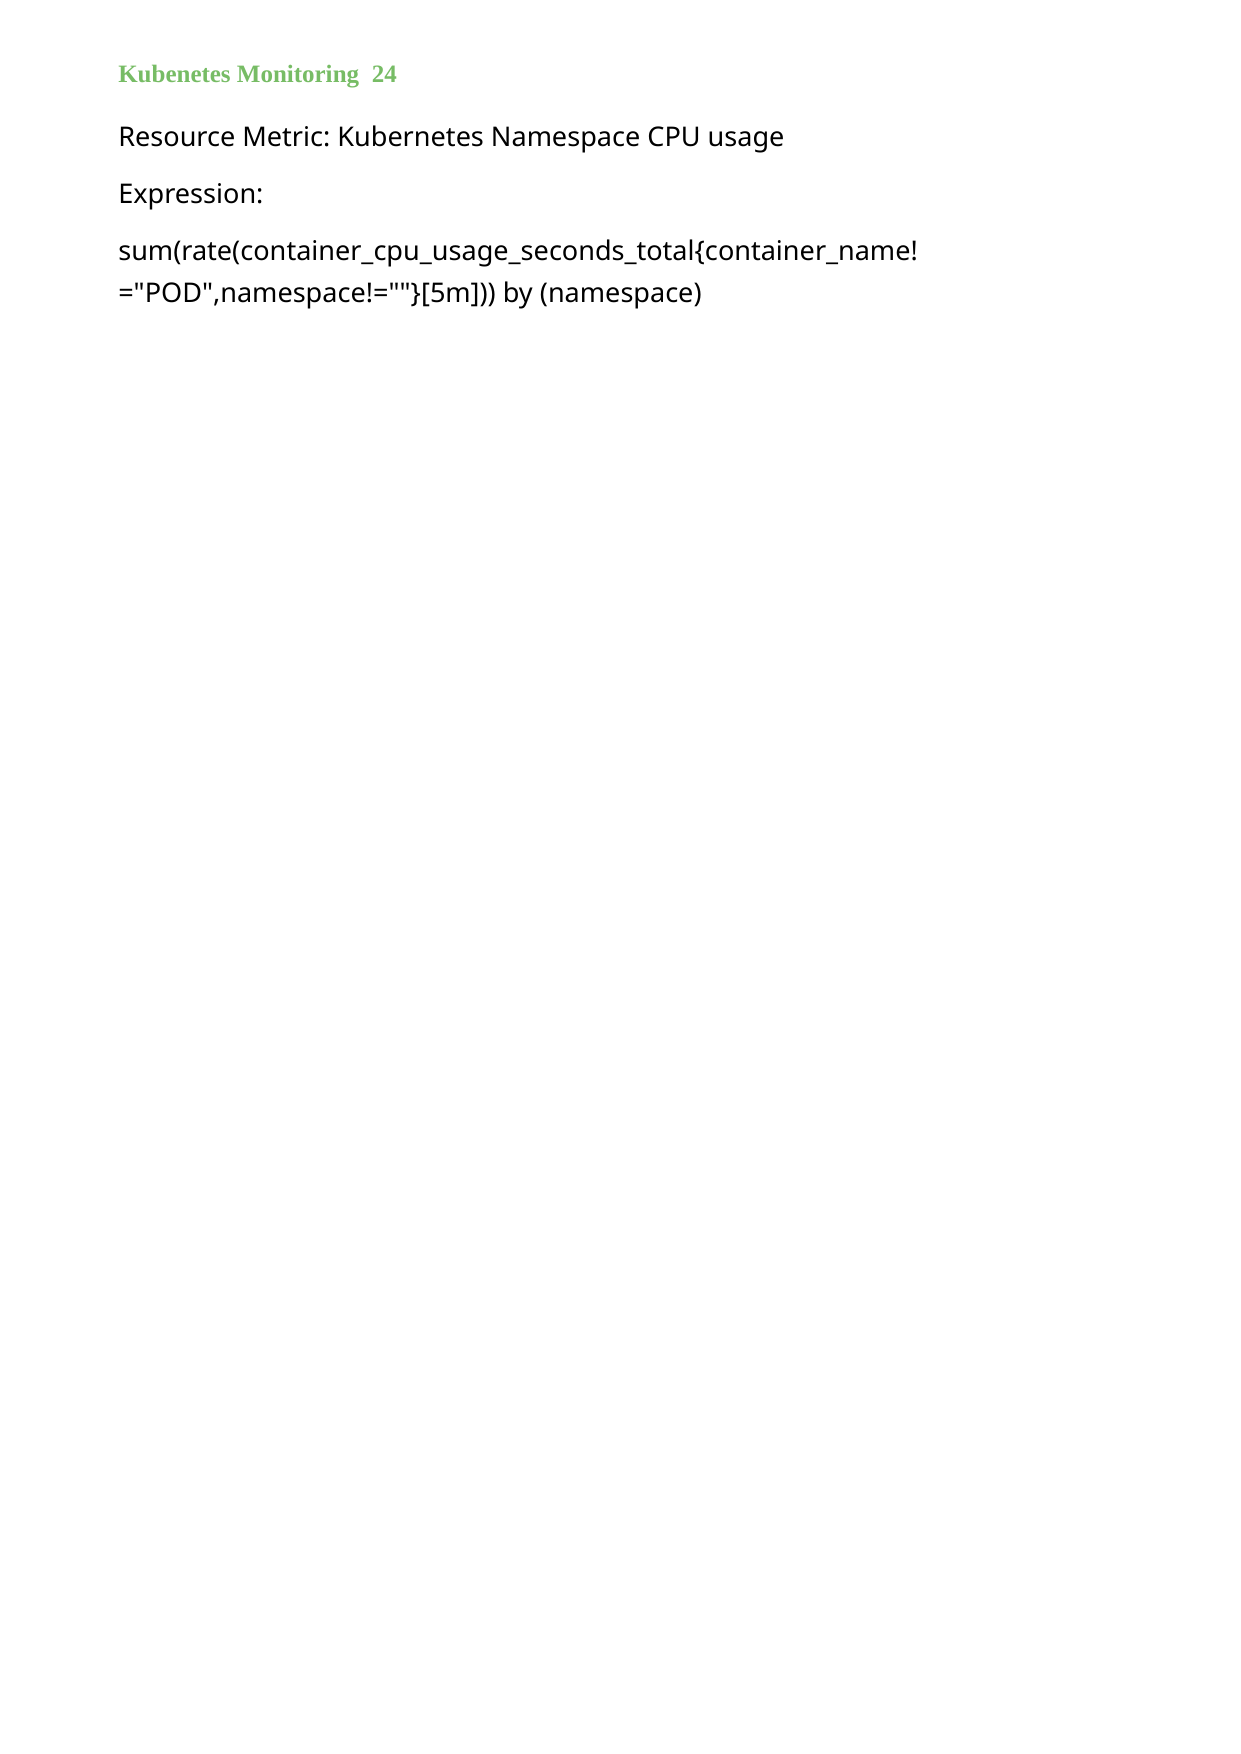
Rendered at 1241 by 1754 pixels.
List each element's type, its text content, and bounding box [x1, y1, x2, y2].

text sum(rate(container_cpu_usage_seconds_total{container_name!="POD",namespace!=""}[5m])) by (namespace) [118, 231, 1122, 311]
text Expression: [118, 174, 1122, 211]
text Resource Metric: Kubernetes Namespace CPU usage [118, 117, 1122, 154]
